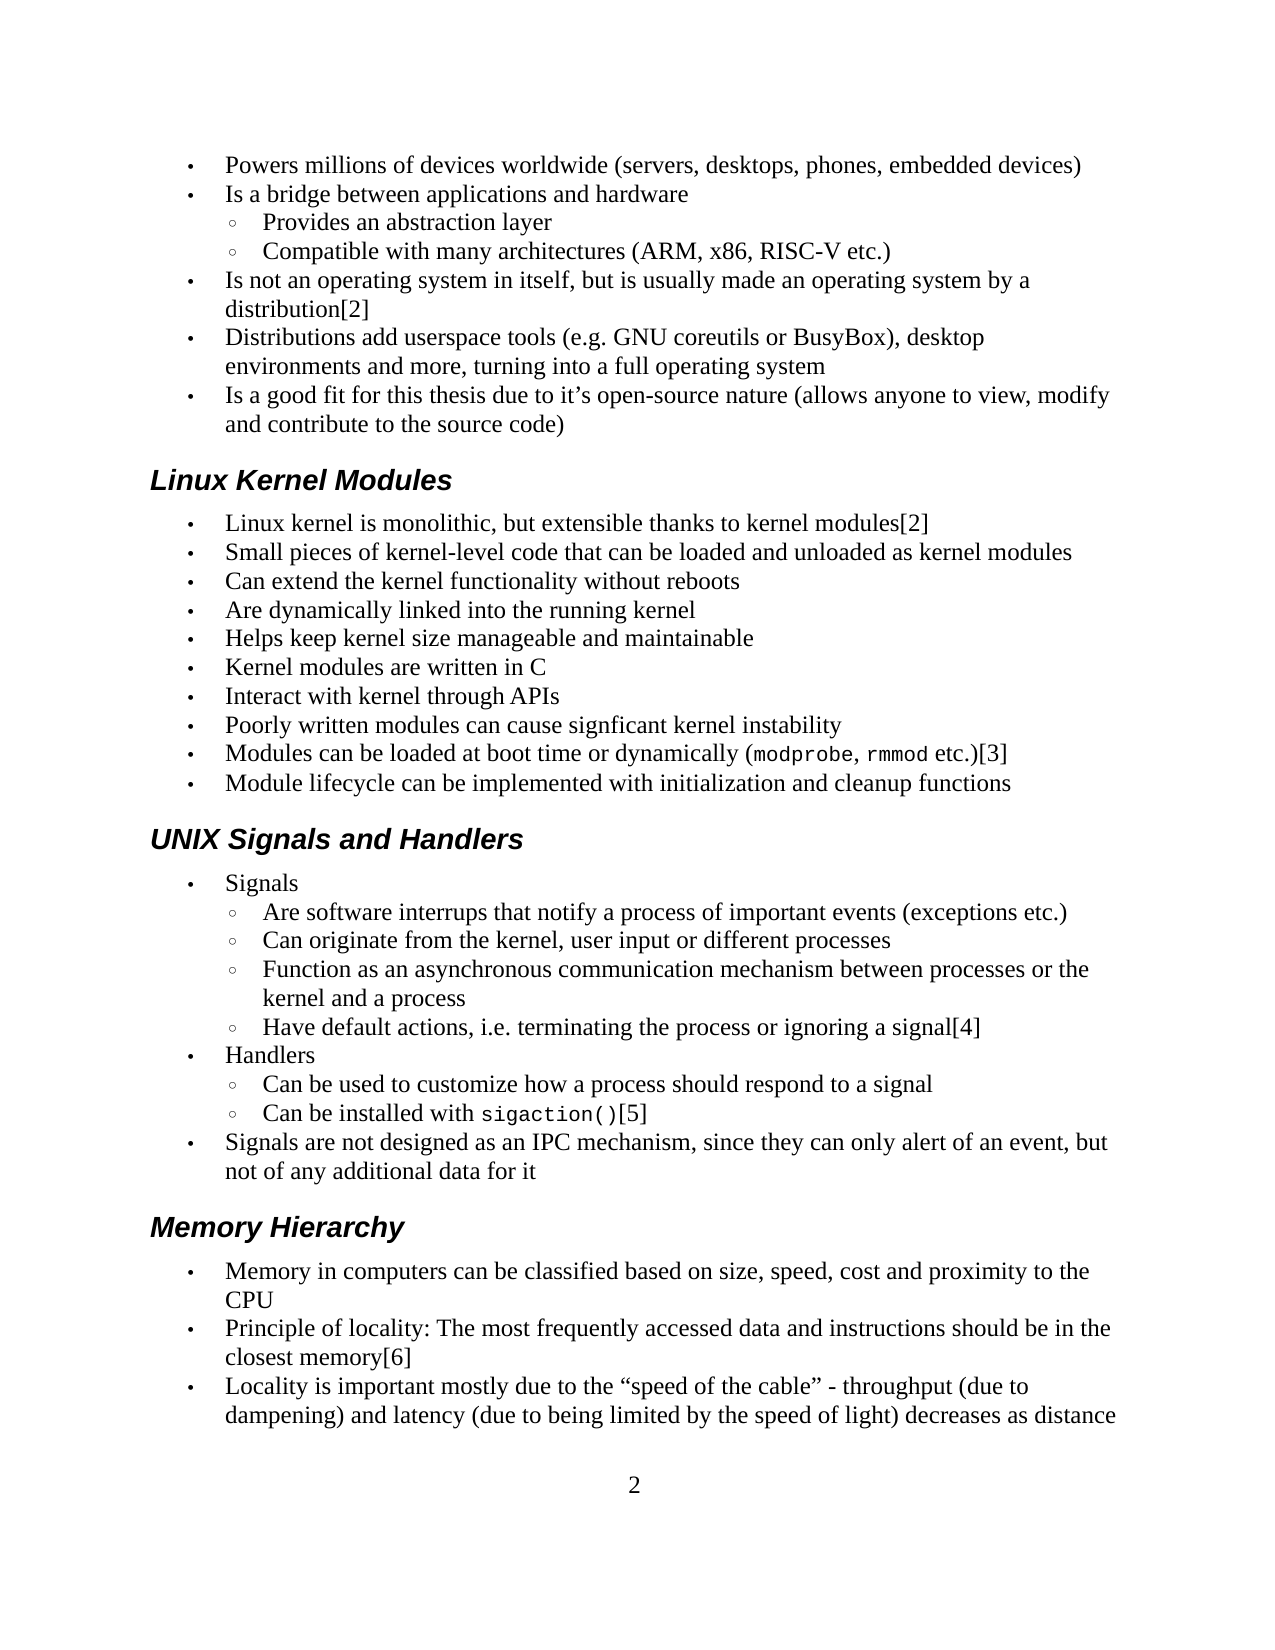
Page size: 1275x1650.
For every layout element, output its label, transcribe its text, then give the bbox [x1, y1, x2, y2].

list Linux kernel is monolithic, but extensible thanks to kernel modules[2] [187, 508, 1125, 537]
list Have default actions, i.e. terminating the process or ignoring a signal[4] [225, 1012, 1125, 1040]
list Is not an operating system in itself, but is usually made an operating system by a distribution[2] [187, 265, 1125, 322]
subtitle Memory Hierarchy [150, 1210, 1125, 1243]
list Are dynamically linked into the running kernel [187, 595, 1125, 623]
list Kernel modules are written in C [187, 652, 1125, 681]
subtitle UNIX Signals and Handlers [150, 822, 1125, 855]
list Handlers [187, 1040, 1125, 1069]
list Distributions add userspace tools (e.g. GNU coreutils or BusyBox), desktop environments and more, turning into a full operating system [187, 322, 1125, 380]
list Compatible with many architectures (ARM, x86, RISC-V etc.) [225, 236, 1125, 265]
list Provides an abstraction layer [225, 207, 1125, 236]
list Small pieces of kernel-level code that can be loaded and unloaded as kernel modules [187, 537, 1125, 566]
list Module lifecycle can be implemented with initialization and cleanup functions [187, 768, 1125, 797]
list Interact with kernel through APIs [187, 681, 1125, 710]
list Poorly written modules can cause signficant kernel instability [187, 710, 1125, 738]
list Are software interrups that notify a process of important events (exceptions etc.) [225, 897, 1125, 925]
list Powers millions of devices worldwide (servers, desktops, phones, embedded devices) [187, 150, 1125, 179]
list Locality is important mostly due to the “speed of the cable” - throughput (due to dampening) and latency (due to being limited by the speed of light) decreases as distance [187, 1371, 1125, 1428]
list Can be used to customize how a process should respond to a signal [225, 1069, 1125, 1098]
list Signals are not designed as an IPC mechanism, since they can only alert of an event, but not of any additional data for it [187, 1127, 1125, 1185]
list Signals [187, 868, 1125, 897]
subtitle Linux Kernel Modules [150, 462, 1125, 496]
list Principle of locality: The most frequently accessed data and instructions should be in the closest memory[6] [187, 1313, 1125, 1371]
list Can extend the kernel functionality without reboots [187, 566, 1125, 595]
list Is a bridge between applications and hardware [187, 179, 1125, 207]
list Can originate from the kernel, user input or different processes [225, 925, 1125, 954]
list Function as an asynchronous communication mechanism between processes or the kernel and a process [225, 954, 1125, 1012]
list Memory in computers can be classified based on size, speed, cost and proximity to the CPU [187, 1256, 1125, 1313]
list Helps keep kernel size manageable and maintainable [187, 623, 1125, 652]
list Modules can be loaded at boot time or dynamically (modprobe, rmmod etc.)[3] [187, 738, 1125, 768]
list Can be installed with sigaction()[5] [225, 1098, 1125, 1127]
list Is a good fit for this thesis due to it’s open-source nature (allows anyone to view, modify and contribute to the source code) [187, 380, 1125, 437]
